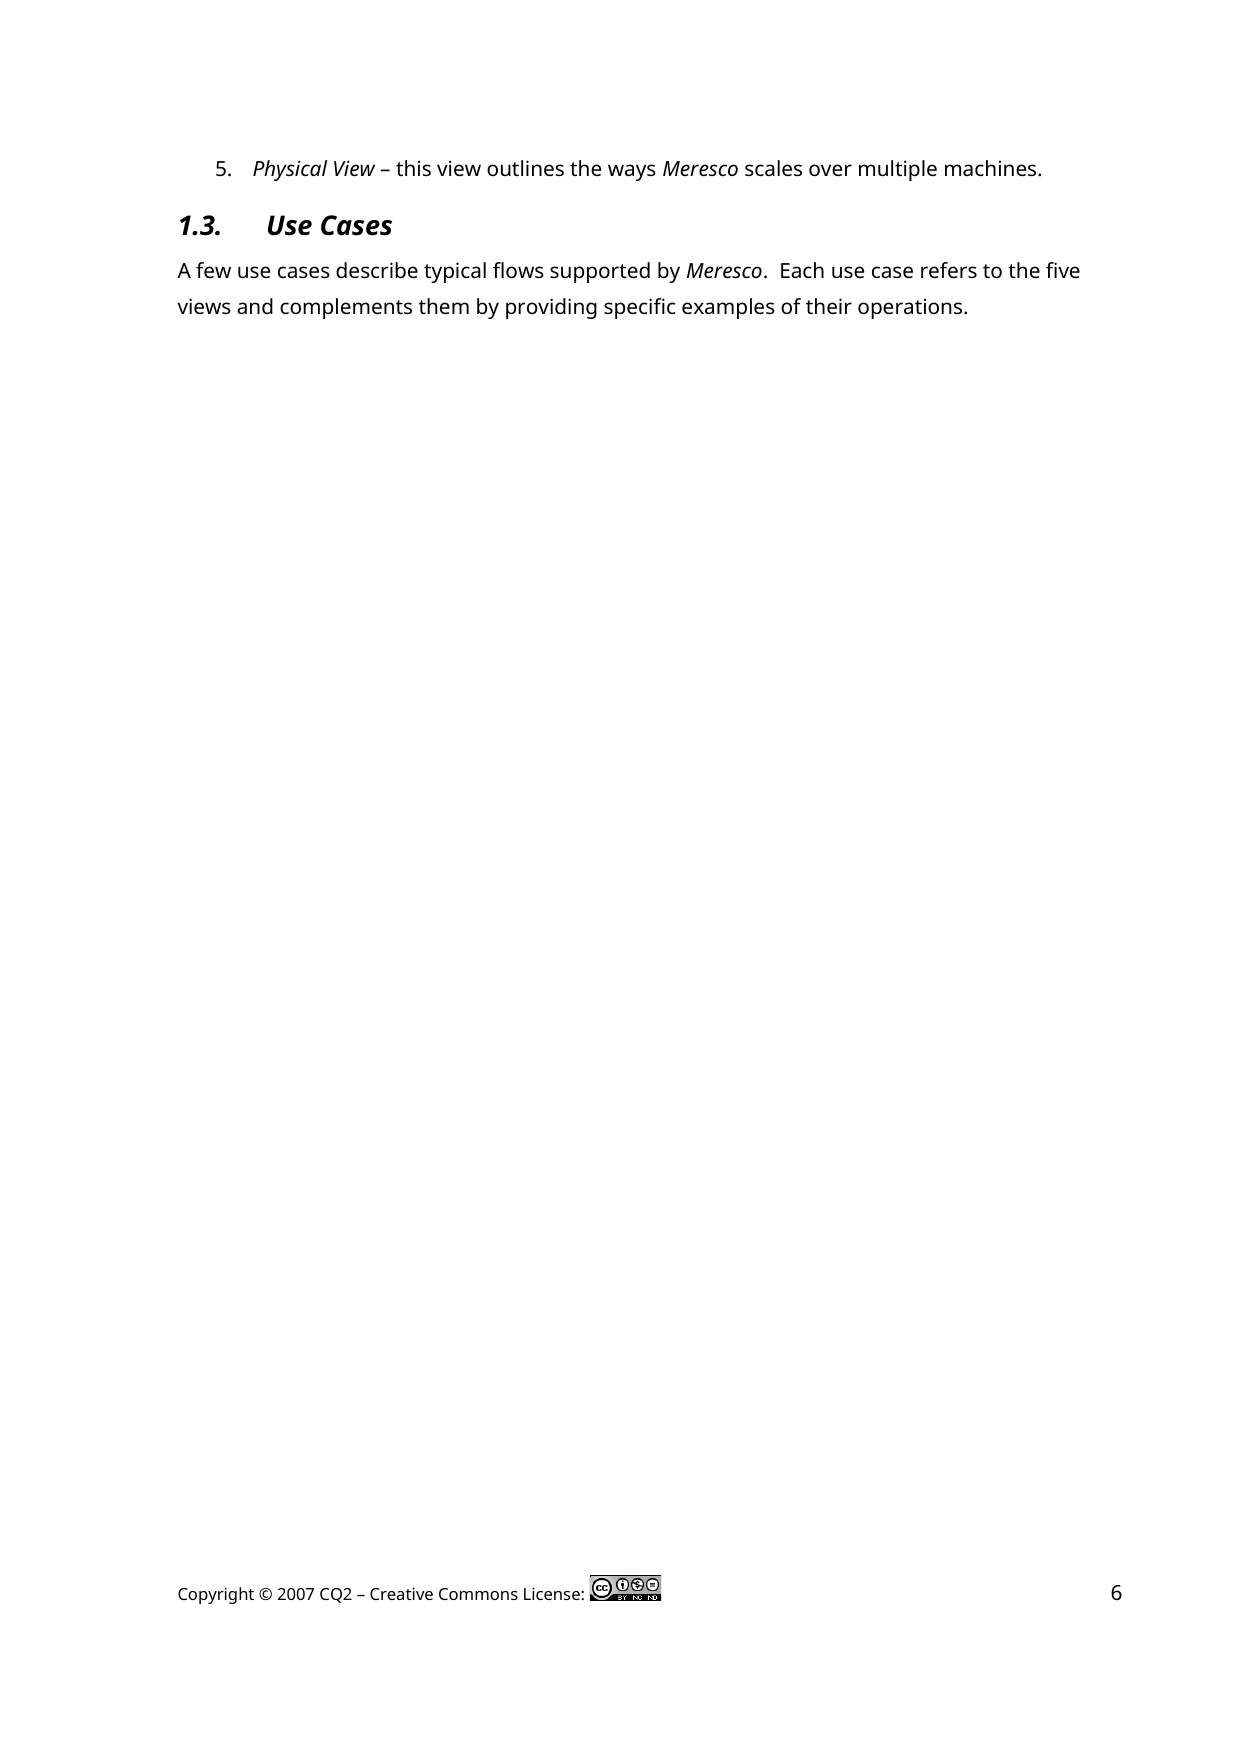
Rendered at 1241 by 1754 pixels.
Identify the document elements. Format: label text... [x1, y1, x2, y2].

subtitle Use Cases [177, 207, 1122, 243]
text A few use cases describe typical flows supported by Meresco. Each use case refers to the five views and complements them by providing specific examples of their operations. [177, 249, 1122, 320]
picture [589, 1575, 662, 1601]
list Physical View – this view outlines the ways Meresco scales over multiple machines. [215, 148, 1122, 183]
